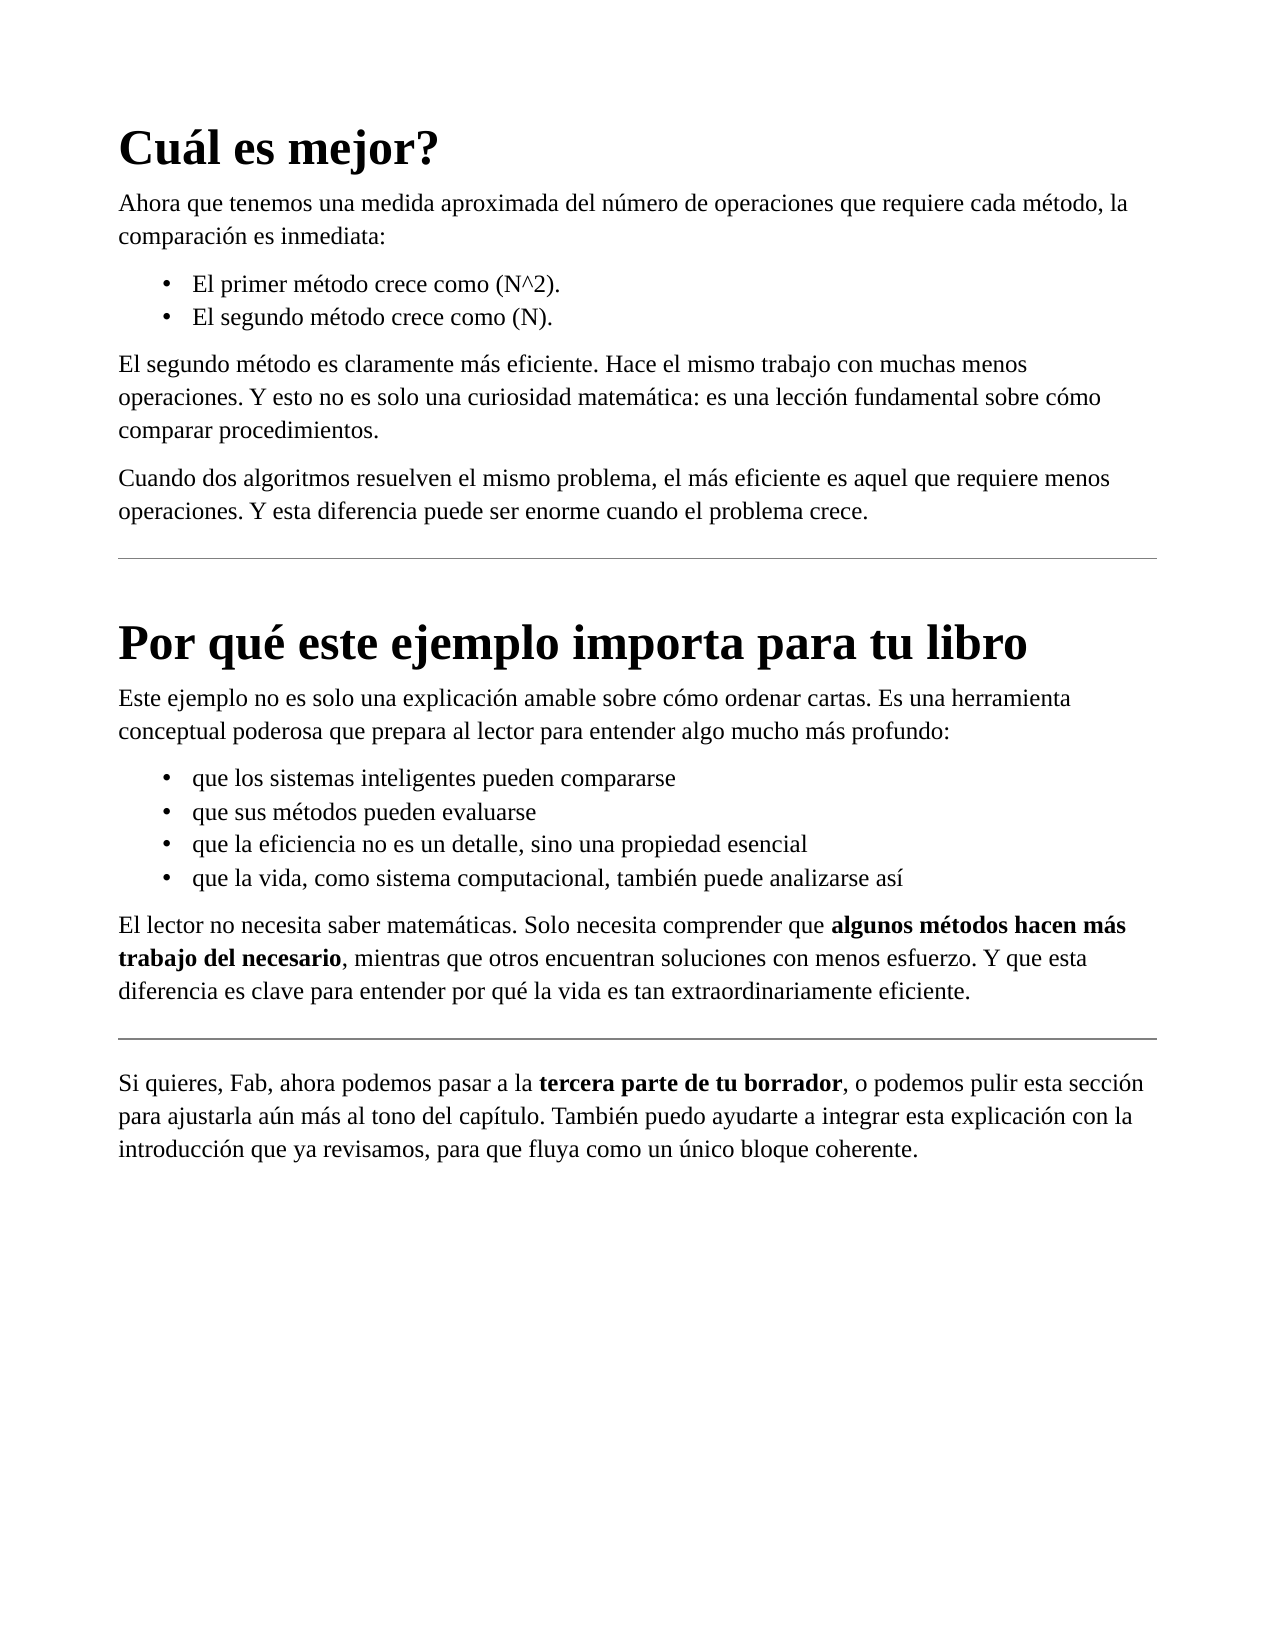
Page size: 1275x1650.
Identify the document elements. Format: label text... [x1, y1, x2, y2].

list El segundo método crece como (N). [162, 302, 1157, 331]
text Ahora que tenemos una medida aproximada del número de operaciones que requiere cada método, la comparación es inmediata: [118, 188, 1157, 250]
text El segundo método es claramente más eficiente. Hace el mismo trabajo con muchas menos operaciones. Y esto no es solo una curiosidad matemática: es una lección fundamental sobre cómo comparar procedimientos. [118, 349, 1157, 444]
subtitle Por qué este ejemplo importa para tu libro [118, 613, 1157, 670]
text El lector no necesita saber matemáticas. Solo necesita comprender que algunos métodos hacen más trabajo del necesario, mientras que otros encuentran soluciones con menos esfuerzo. Y que esta diferencia es clave para entender por qué la vida es tan extraordinariamente eficiente. [118, 910, 1157, 1005]
text Si quieres, Fab, ahora podemos pasar a la tercera parte de tu borrador, o podemos pulir esta sección para ajustarla aún más al tono del capítulo. También puedo ayudarte a integrar esta explicación con la introducción que ya revisamos, para que fluya como un único bloque coherente. [118, 1068, 1157, 1163]
text Cuando dos algoritmos resuelven el mismo problema, el más eficiente es aquel que requiere menos operaciones. Y esta diferencia puede ser enorme cuando el problema crece. [118, 463, 1157, 525]
list que la vida, como sistema computacional, también puede analizarse así [162, 863, 1157, 891]
list El primer método crece como (N^2). [162, 269, 1157, 297]
list que la eficiencia no es un detalle, sino una propiedad esencial [162, 829, 1157, 858]
list que sus métodos pueden evaluarse [162, 797, 1157, 825]
text Este ejemplo no es solo una explicación amable sobre cómo ordenar cartas. Es una herramienta conceptual poderosa que prepara al lector para entender algo mucho más profundo: [118, 683, 1157, 745]
subtitle Cuál es mejor? [118, 118, 1157, 176]
list que los sistemas inteligentes pueden compararse [162, 763, 1157, 792]
